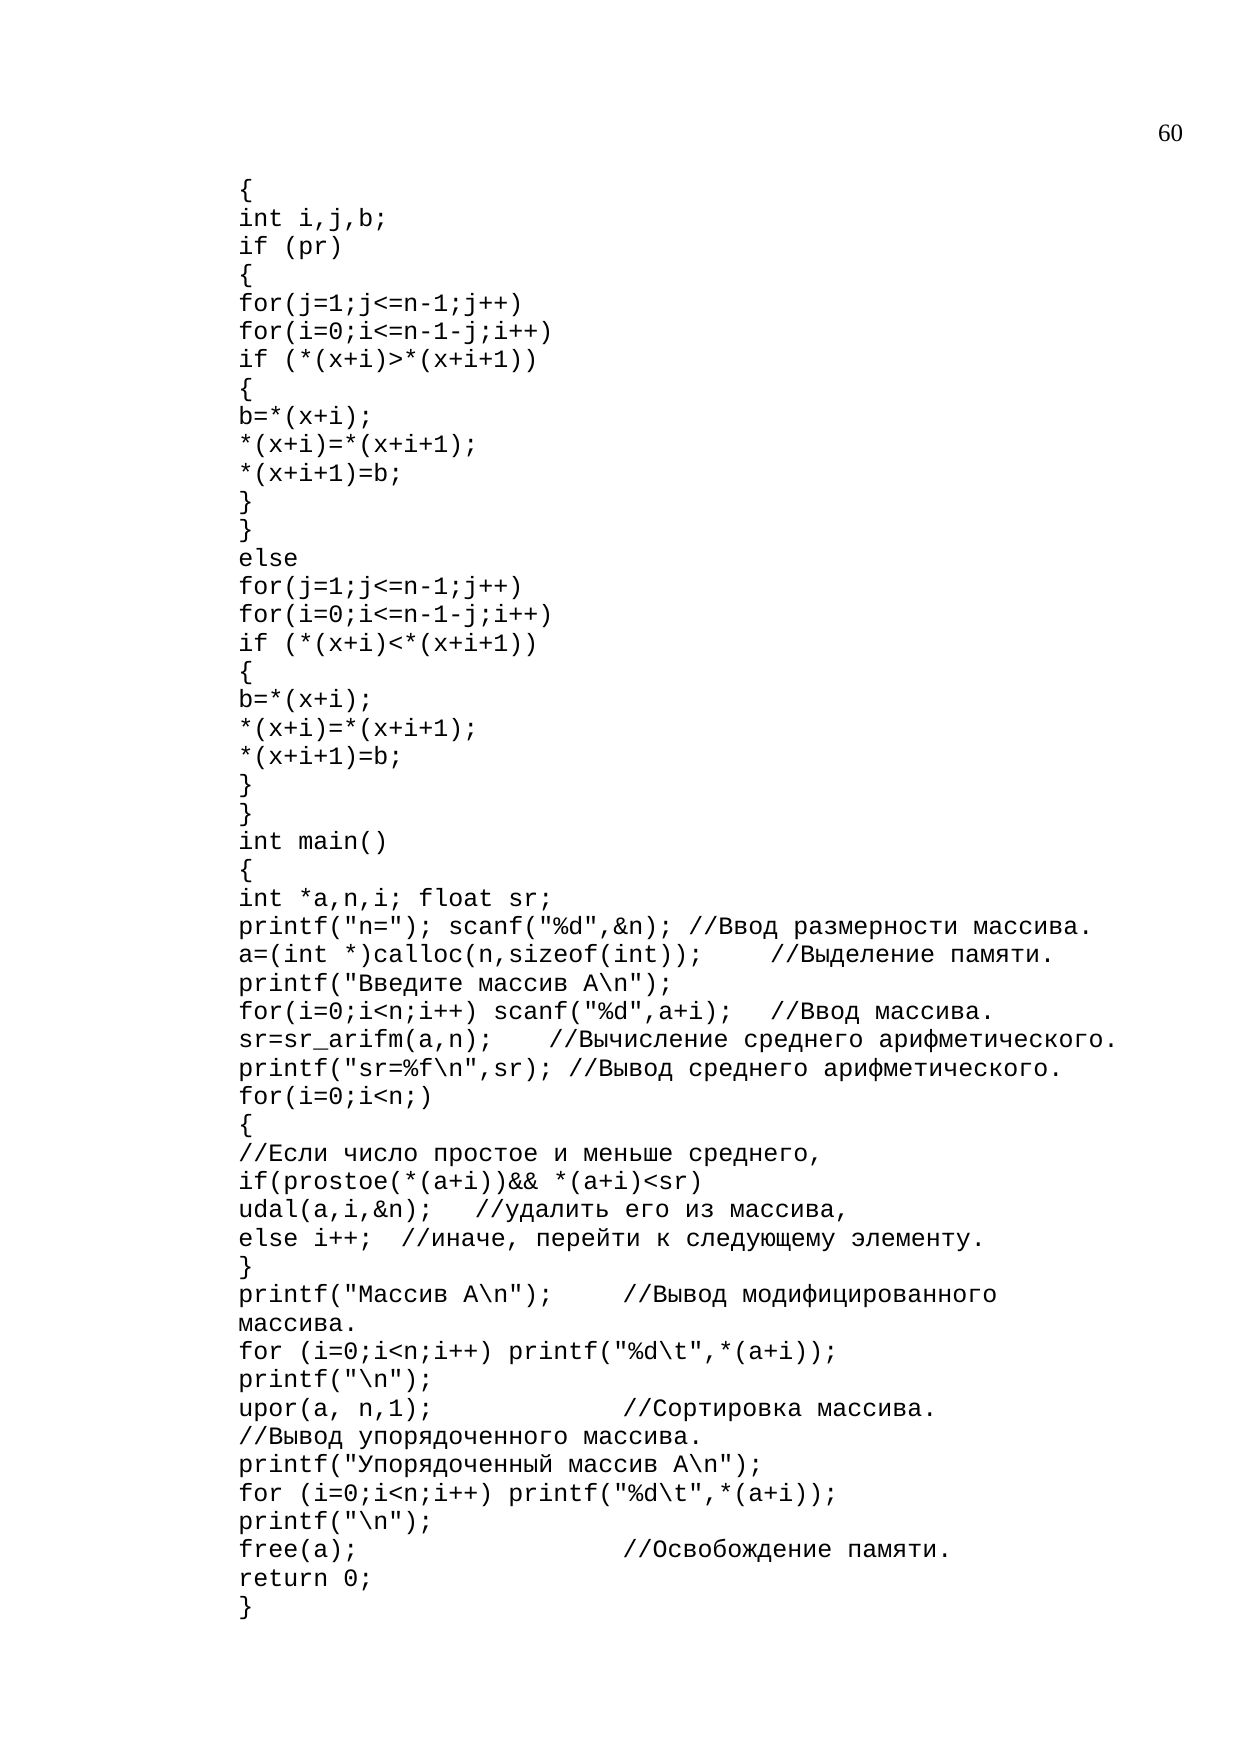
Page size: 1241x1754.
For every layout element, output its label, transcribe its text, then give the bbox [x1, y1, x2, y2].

text int i,j,b; [238, 205, 1121, 234]
text } [238, 1254, 1121, 1282]
text *(x+i)=*(x+i+1); [238, 715, 1121, 744]
text { [238, 1112, 1121, 1140]
text free(a); //Освобождение памяти. [238, 1537, 1121, 1565]
text int main() [238, 829, 1121, 857]
text for(j=1;j<=n-1;j++) [238, 574, 1121, 602]
text printf("\n"); [238, 1509, 1121, 1537]
text else [238, 545, 1121, 574]
text *(x+i)=*(x+i+1); [238, 432, 1121, 460]
text { [238, 375, 1121, 404]
text printf("n="); scanf("%d",&n); //Ввод размерности массива. [238, 914, 1121, 942]
text a=(int *)calloc(n,sizeof(int)); //Выделение памяти. [238, 942, 1121, 970]
text b=*(x+i); [238, 687, 1121, 715]
text return 0; [238, 1565, 1121, 1594]
text else i++; //иначе, перейти к следующему элементу. [238, 1225, 1121, 1254]
text { [238, 857, 1121, 885]
text if (*(x+i)>*(x+i+1)) [238, 347, 1121, 375]
text for(i=0;i<n;i++) scanf("%d",a+i); //Ввод массива. [238, 999, 1121, 1027]
text } [238, 800, 1121, 829]
text { [238, 177, 1121, 205]
text int *a,n,i; float sr; [238, 885, 1121, 914]
text printf("Упорядоченный массив A\n"); [238, 1452, 1121, 1480]
text { [238, 262, 1121, 290]
text if (pr) [238, 234, 1121, 262]
text //Вывод упорядоченного массива. [238, 1424, 1121, 1452]
text for (i=0;i<n;i++) printf("%d\t",*(a+i)); [238, 1339, 1121, 1367]
text printf("sr=%f\n",sr); //Вывод среднего арифметического. [238, 1055, 1121, 1084]
text b=*(x+i); [238, 404, 1121, 432]
text printf("Массив A\n"); //Вывод модифицированного массива. [238, 1282, 1121, 1339]
text } [238, 489, 1121, 517]
text upor(a, n,1); //Сортировка массива. [238, 1395, 1121, 1424]
text if(prostoe(*(a+i))&& *(a+i)<sr) [238, 1169, 1121, 1197]
text printf("\n"); [238, 1367, 1121, 1395]
text { [238, 659, 1121, 687]
text udal(a,i,&n); //удалить его из массива, [238, 1197, 1121, 1225]
text if (*(x+i)<*(x+i+1)) [238, 630, 1121, 659]
text printf("Введите массив A\n"); [238, 970, 1121, 999]
text *(x+i+1)=b; [238, 460, 1121, 489]
text //Если число простое и меньше среднего, [238, 1140, 1121, 1169]
text *(x+i+1)=b; [238, 744, 1121, 772]
text sr=sr_arifm(a,n); //Вычисление среднего арифметического. [238, 1027, 1121, 1055]
text for(j=1;j<=n-1;j++) [238, 290, 1121, 319]
text } [238, 772, 1121, 800]
text for(i=0;i<=n-1-j;i++) [238, 602, 1121, 630]
text for(i=0;i<=n-1-j;i++) [238, 319, 1121, 347]
text for (i=0;i<n;i++) printf("%d\t",*(a+i)); [238, 1480, 1121, 1509]
text for(i=0;i<n;) [238, 1084, 1121, 1112]
text } [238, 1594, 1121, 1622]
text } [238, 517, 1121, 545]
